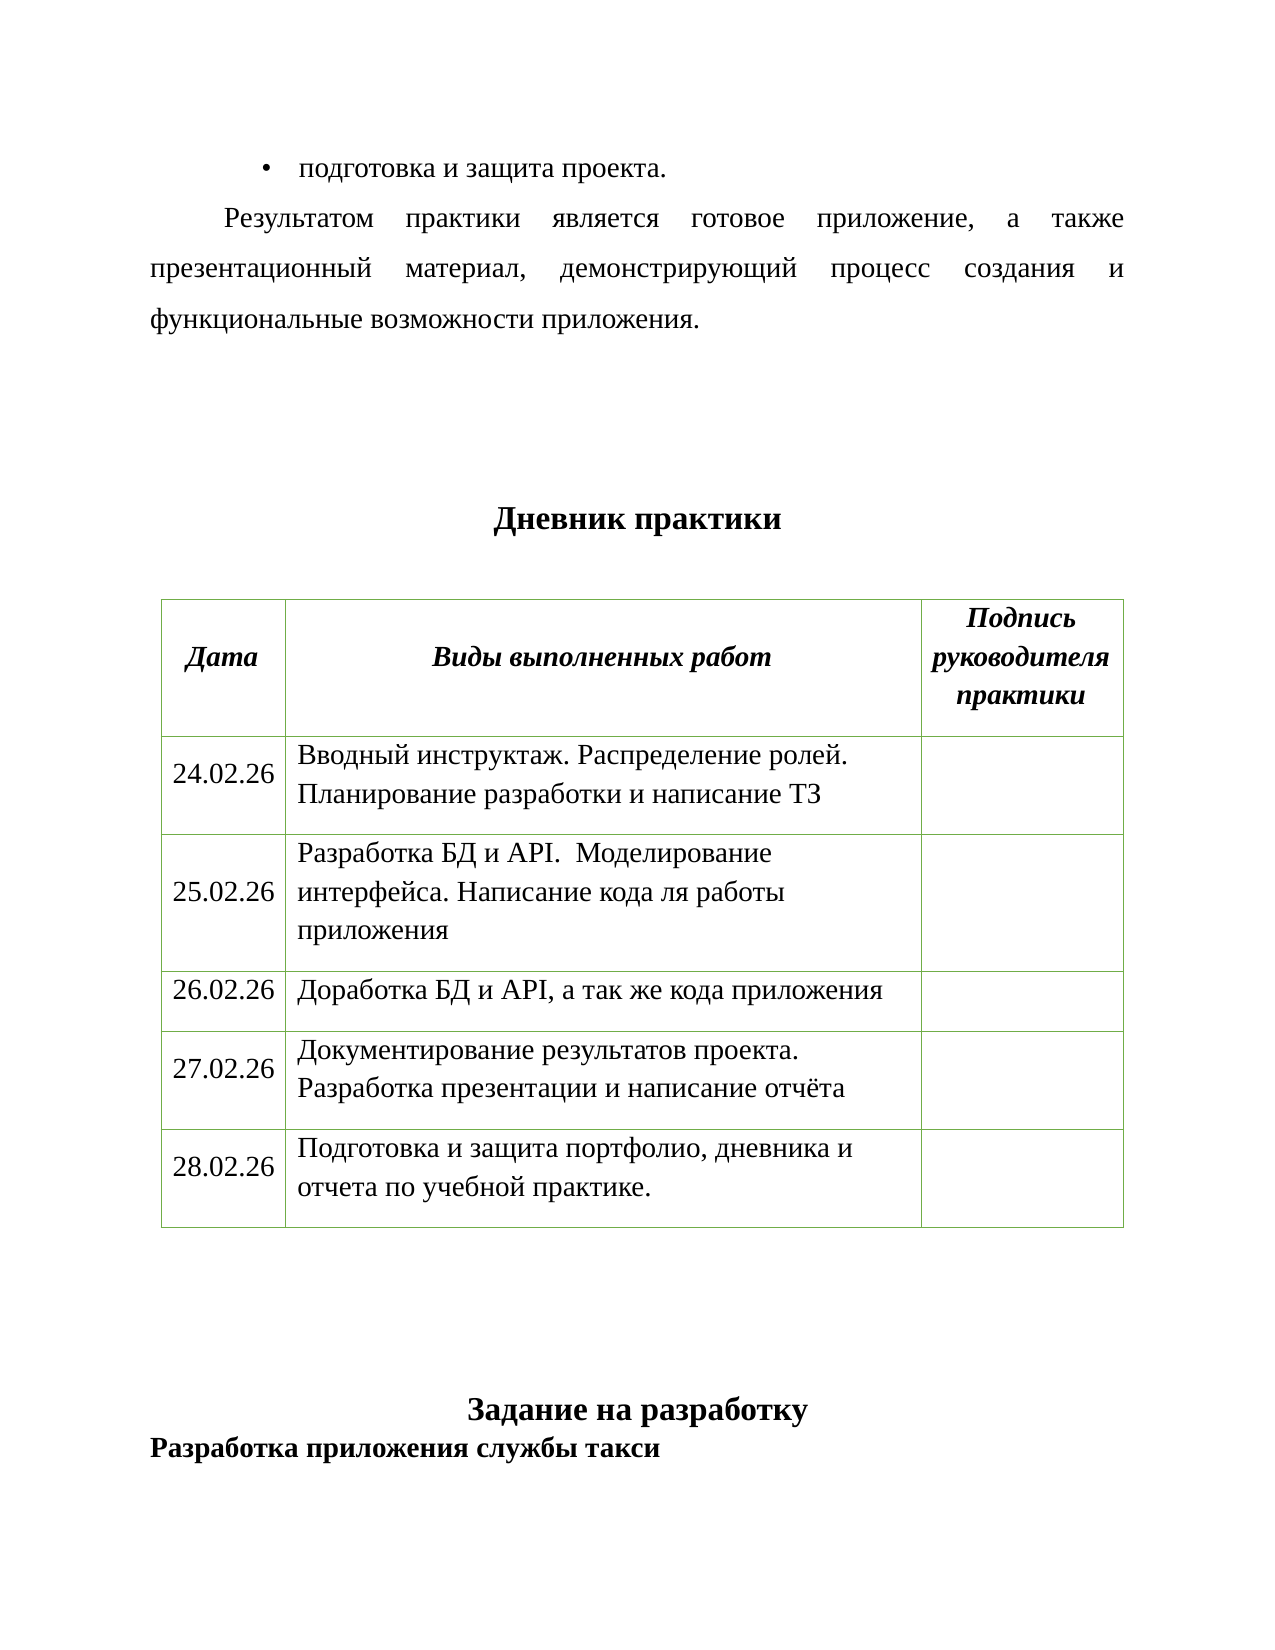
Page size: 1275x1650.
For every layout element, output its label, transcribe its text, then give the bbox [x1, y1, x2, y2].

table_cell Разработка БД и API. Моделирование интерфейса. Написание кода ля работы приложения [286, 835, 921, 971]
table_cell [922, 835, 1123, 971]
table_cell 24.02.26 [162, 737, 285, 834]
table_cell 28.02.26 [162, 1130, 285, 1227]
table_header Подпись руководителя практики [922, 600, 1123, 736]
table_cell [922, 972, 1123, 1031]
table_cell [922, 1032, 1123, 1129]
table_cell 25.02.26 [162, 835, 285, 971]
text Задание на разработку [150, 1389, 1125, 1428]
table_cell [922, 737, 1123, 834]
table_cell Подготовка и защита портфолио, дневника и отчета по учебной практике. [286, 1130, 921, 1227]
table_cell [922, 1130, 1123, 1227]
table_header Виды выполненных работ [286, 600, 921, 736]
table_cell Документирование результатов проекта. Разработка презентации и написание отчёта [286, 1032, 921, 1129]
text Разработка приложения службы такси [150, 1430, 1125, 1464]
table_cell 27.02.26 [162, 1032, 285, 1129]
list подготовка и защита проекта. [261, 150, 1125, 183]
text Дневник практики [150, 498, 1125, 536]
table_cell Доработка БД и API, а так же кода приложения [286, 972, 921, 1031]
table_cell Вводный инструктаж. Распределение ролей. Планирование разработки и написание ТЗ [286, 737, 921, 834]
table_cell 26.02.26 [162, 972, 285, 1031]
table_header Дата [162, 600, 285, 736]
text Результатом практики является готовое приложение, а также презентационный материал, демонстрирующий процесс создания и функциональные возможности приложения. [150, 200, 1125, 334]
